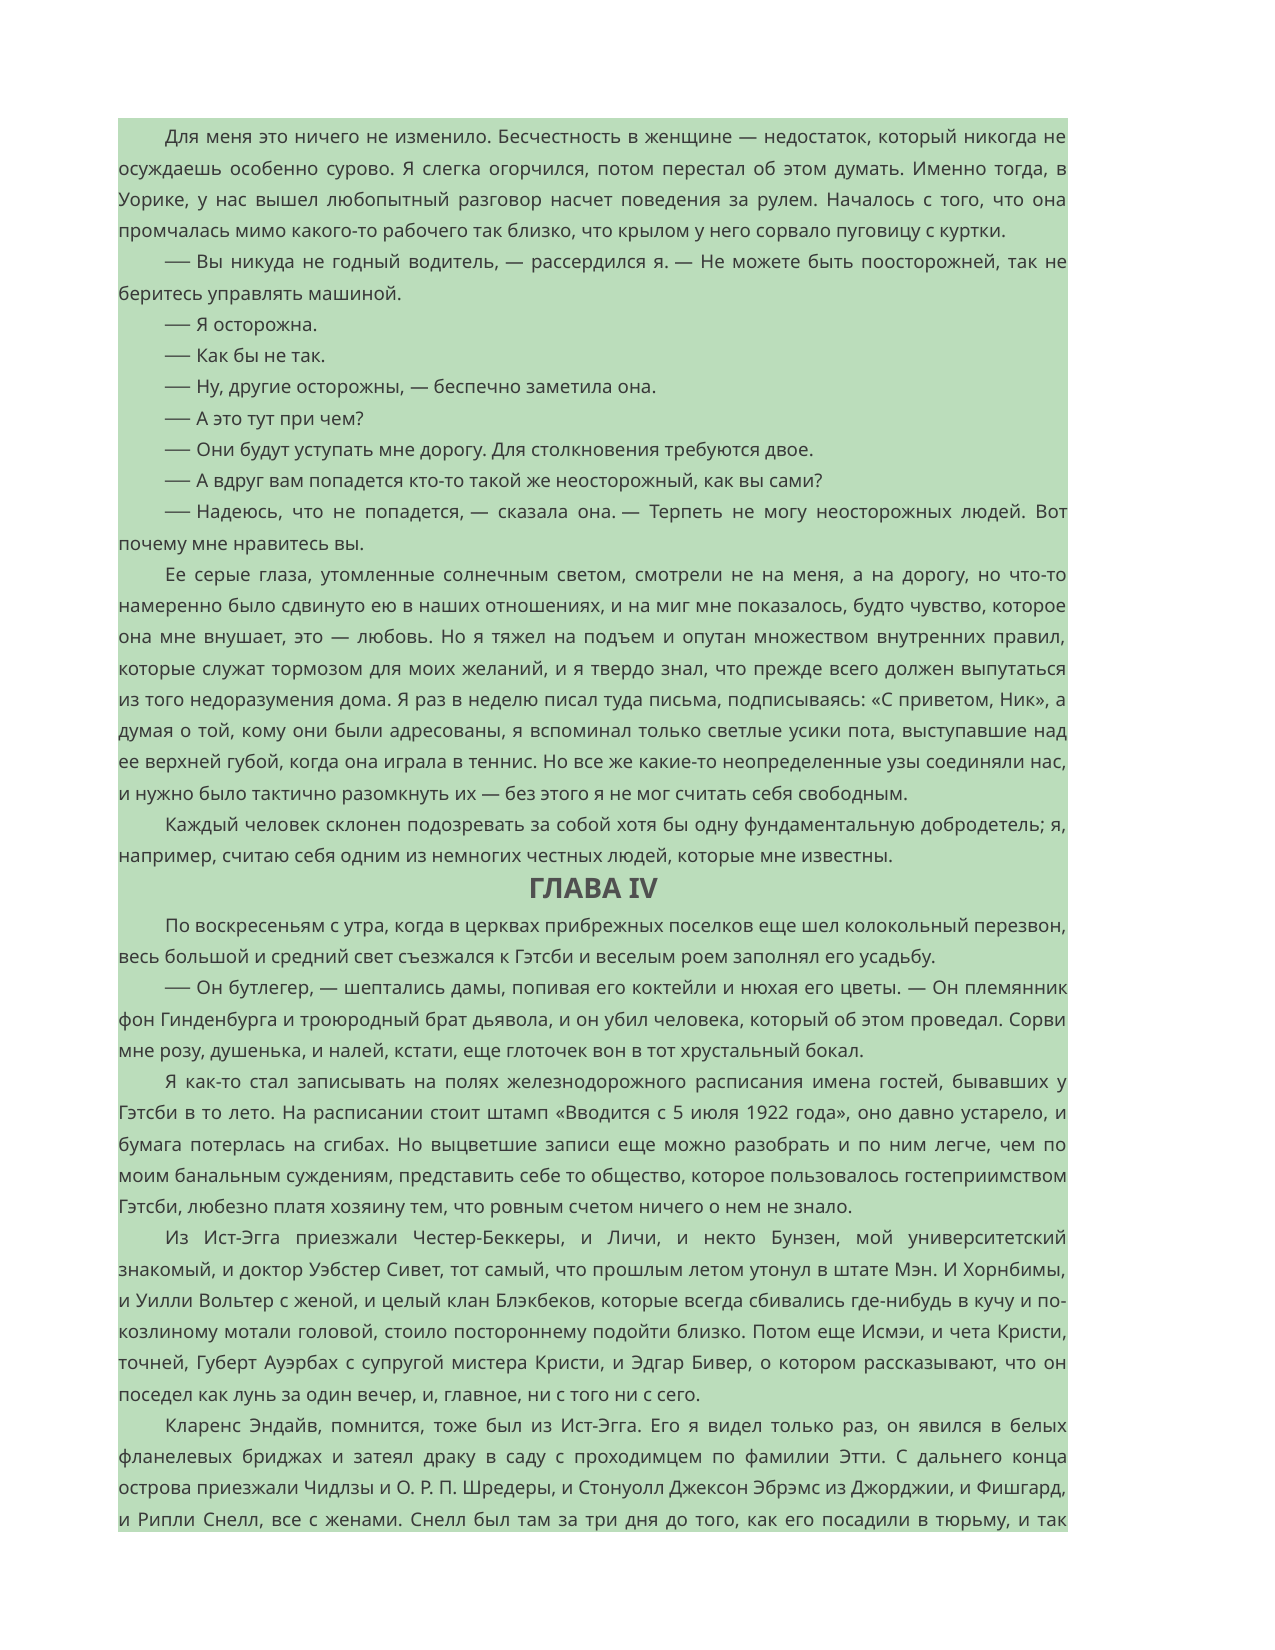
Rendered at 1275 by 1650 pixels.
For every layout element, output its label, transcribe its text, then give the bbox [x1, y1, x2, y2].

text Я как-то стал записывать на полях железнодорожного расписания имена гостей, бывавших у Гэтсби в то лето. На расписании стоит штамп «Вводится с 5 июля 1922 года», оно давно устарело, и бумага потерлась на сгибах. Но выцветшие записи еще можно разобрать и по ним легче, чем по моим банальным суждениям, представить себе то общество, которое пользовалось гостеприимством Гэтсби, любезно платя хозяину тем, что ровным счетом ничего о нем не знало. [118, 1063, 1068, 1219]
text — Вы никуда не годный водитель, — рассердился я. — Не можете быть поосторожней, так не беритесь управлять машиной. [118, 243, 1068, 306]
text Из Ист-Эгга приезжали Честер-Беккеры, и Личи, и некто Бунзен, мой университетский знакомый, и доктор Уэбстер Сивет, тот самый, что прошлым летом утонул в штате Мэн. И Хорнбимы, и Уилли Вольтер с женой, и целый клан Блэкбеков, которые всегда сбивались где-нибудь в кучу и по-козлиному мотали головой, стоило постороннему подойти близко. Потом еще Исмэи, и чета Кристи, точней, Губерт Ауэрбах с супругой мистера Кристи, и Эдгар Бивер, о котором рассказывают, что он поседел как лунь за один вечер, и, главное, ни с того ни с сего. [118, 1219, 1068, 1406]
text — Надеюсь, что не попадется, — сказала она. — Терпеть не могу неосторожных людей. Вот почему мне нравитесь вы. [118, 493, 1068, 556]
text — Он бутлегер, — шептались дамы, попивая его коктейли и нюхая его цветы. — Он племянник фон Гинденбурга и троюродный брат дьявола, и он убил человека, который об этом проведал. Сорви мне розу, душенька, и налей, кстати, еще глоточек вон в тот хрустальный бокал. [118, 969, 1068, 1063]
text Кларенс Эндайв, помнится, тоже был из Ист-Эгга. Его я видел только раз, он явился в белых фланелевых бриджах и затеял драку в саду с проходимцем по фамилии Этти. С дальнего конца острова приезжали Чидлзы и О. Р. П. Шредеры, и Стонуолл Джексон Эбрэмс из Джорджии, и Фишгард, и Рипли Снелл, все с женами. Снелл был там за три дня до того, как его посадили в тюрьму, и так [118, 1406, 1068, 1531]
text — А вдруг вам попадется кто-то такой же неосторожный, как вы сами? [118, 462, 1068, 493]
text — А это тут при чем? [118, 399, 1068, 431]
text — Они будут уступать мне дорогу. Для столкновения требуются двое. [118, 431, 1068, 462]
subtitle ГЛАВА IV [118, 868, 1068, 906]
text — Ну, другие осторожны, — беспечно заметила она. [118, 368, 1068, 399]
text Каждый человек склонен подозревать за собой хотя бы одну фундаментальную добродетель; я, например, считаю себя одним из немногих честных людей, которые мне известны. [118, 806, 1068, 868]
text — Я осторожна. [118, 306, 1068, 337]
text Ее серые глаза, утомленные солнечным светом, смотрели не на меня, а на дорогу, но что-то намеренно было сдвинуто ею в наших отношениях, и на миг мне показалось, будто чувство, которое она мне внушает, это — любовь. Но я тяжел на подъем и опутан множеством внутренних правил, которые служат тормозом для моих желаний, и я твердо знал, что прежде всего должен выпутаться из того недоразумения дома. Я раз в неделю писал туда письма, подписываясь: «С приветом, Ник», а думая о той, кому они были адресованы, я вспоминал только светлые усики пота, выступавшие над ее верхней губой, когда она играла в теннис. Но все же какие-то неопределенные узы соединяли нас, и нужно было тактично разомкнуть их — без этого я не мог считать себя свободным. [118, 556, 1068, 806]
text Для меня это ничего не изменило. Бесчестность в женщине — недостаток, который никогда не осуждаешь особенно сурово. Я слегка огорчился, потом перестал об этом думать. Именно тогда, в Уорике, у нас вышел любопытный разговор насчет поведения за рулем. Началось с того, что она промчалась мимо какого-то рабочего так близко, что крылом у него сорвало пуговицу с куртки. [118, 118, 1068, 243]
text По воскресеньям с утра, когда в церквах прибрежных поселков еще шел колокольный перезвон, весь большой и средний свет съезжался к Гэтсби и веселым роем заполнял его усадьбу. [118, 906, 1068, 969]
text — Как бы не так. [118, 337, 1068, 368]
